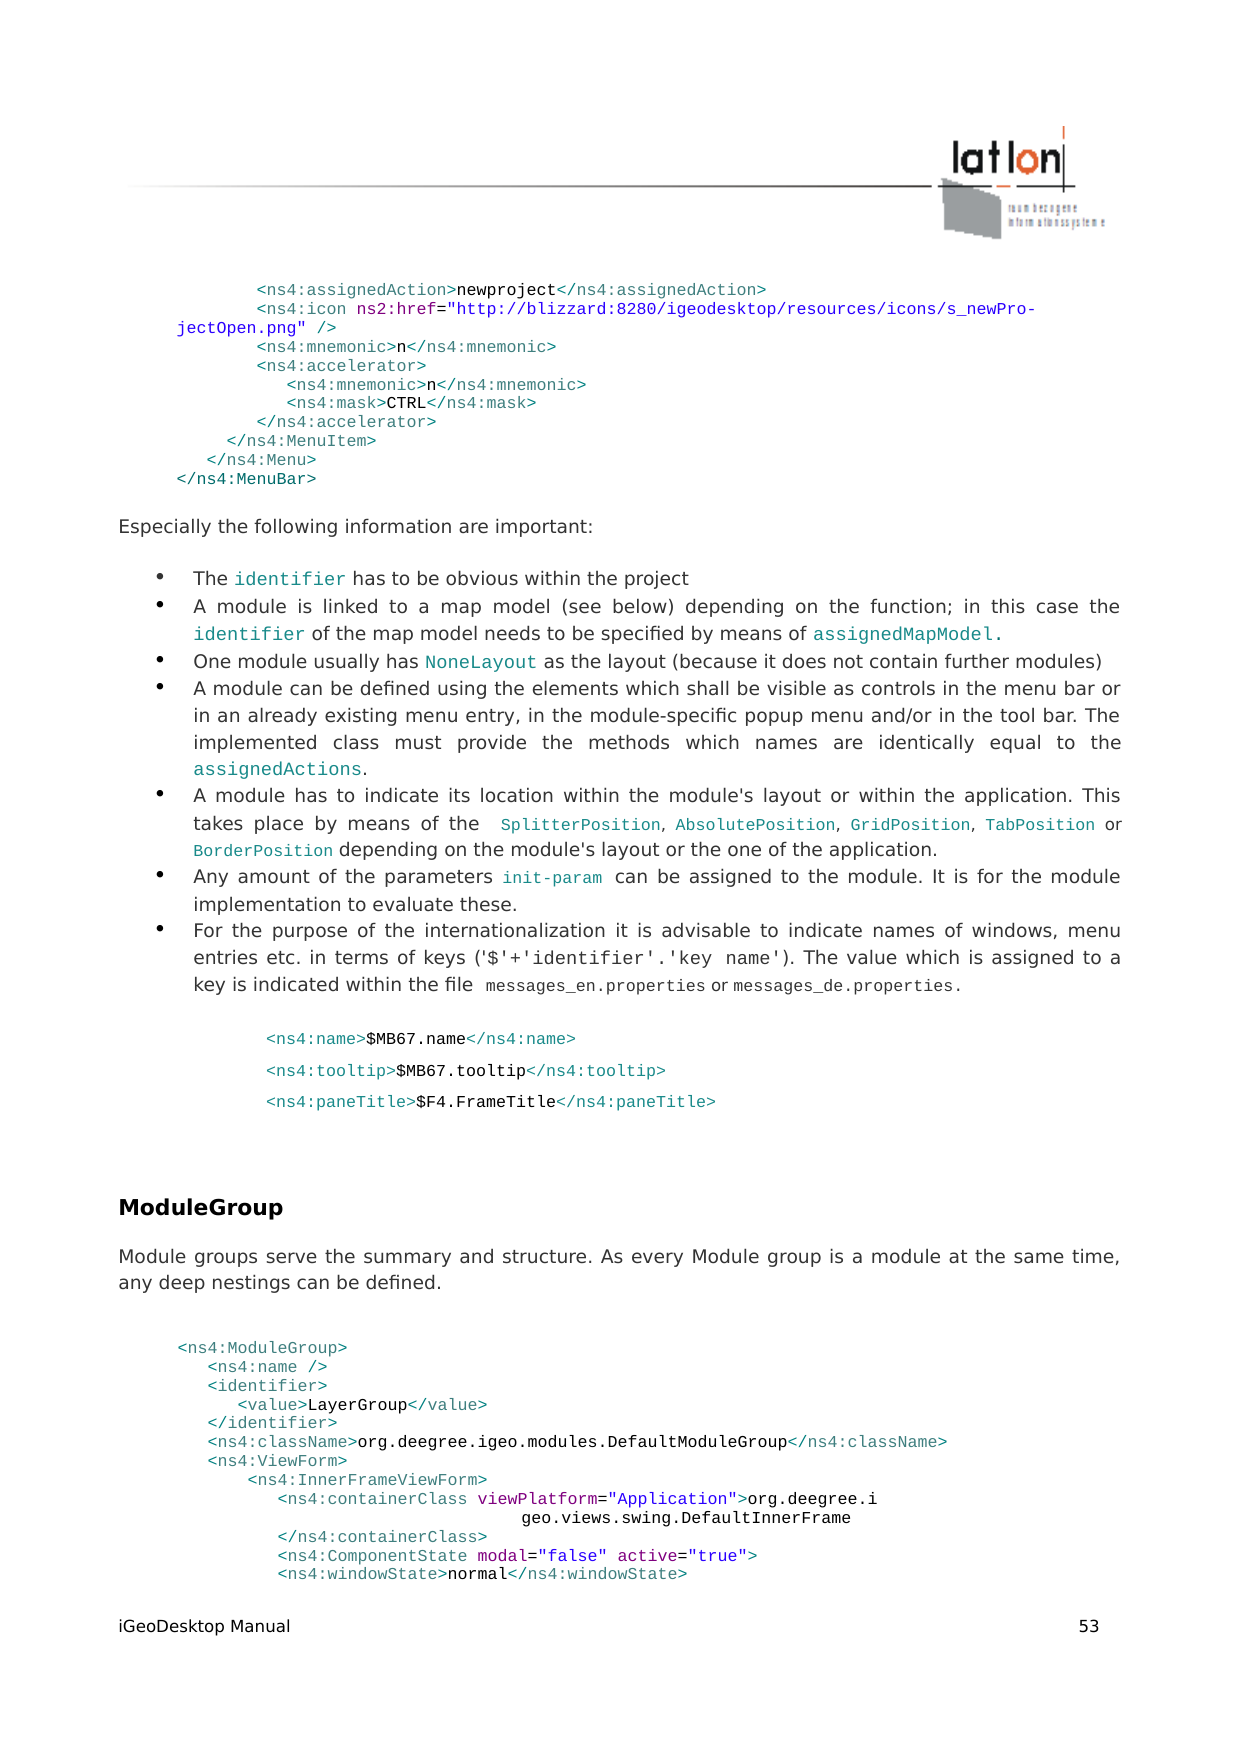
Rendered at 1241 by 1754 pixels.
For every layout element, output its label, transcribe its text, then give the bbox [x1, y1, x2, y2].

picture [122, 126, 1111, 244]
text <ns4:InnerFrameViewForm> [177, 1472, 1122, 1491]
text <ns4:className>org.deegree.igeo.modules.DefaultModuleGroup</ns4:className> [177, 1434, 1122, 1453]
text </ns4:containerClass> [177, 1528, 1122, 1547]
text </identifier> [177, 1415, 1122, 1434]
list One module usually has NoneLayout as the layout (because it does not contain further modules) [156, 651, 1122, 674]
text Module groups serve the summary and structure. As every Module group is a module at the same time, any deep nestings can be defined. [118, 1246, 1122, 1294]
list The identifier has to be obvious within the project [156, 568, 1122, 591]
text <ns4:mnemonic>n</ns4:mnemonic> [176, 376, 1122, 395]
text <ns4:paneTitle>$F4.FrameTitle</ns4:paneTitle> [118, 1094, 1122, 1113]
text <value>LayerGroup</value> [177, 1396, 1122, 1415]
text <ns4:name>$MB67.name</ns4:name> [118, 1030, 1122, 1049]
text <ns4:tooltip>$MB67.tooltip</ns4:tooltip> [118, 1062, 1122, 1081]
list A module has to indicate its location within the module's layout or within the application. This takes place by means of the Split­terPosition, AbsolutePosition, GridPosition, TabPosition or BorderPosition depending on the module's layout or the one of the application. [156, 786, 1122, 862]
list Any amount of the parameters init-param can be assigned to the module. It is for the module implementation to evaluate these. [156, 866, 1122, 915]
text <ns4:accelerator> [176, 357, 1122, 376]
list A module can be defined using the elements which shall be visible as controls in the menu bar or in an already existing menu entry, in the module-specific popup menu and/or in the tool bar. The implemented class must provide the methods which names are identically equal to the assignedActions. [156, 678, 1122, 781]
text <ns4:mask>CTRL</ns4:mask> [176, 395, 1122, 414]
text Especially the following information are important: [118, 516, 1122, 538]
text <ns4:name /> [177, 1358, 1122, 1377]
text </ns4:Menu> [176, 452, 1122, 471]
list For the purpose of the internationalization it is advisable to indicate names of windows, menu entries etc. in terms of keys ('$'+'identifier'.'key name'). The value which is assigned to a key is indicated within the file messages_en.properties or messages_de.pro­perties. [156, 920, 1122, 997]
text </ns4:MenuItem> [176, 433, 1122, 452]
text <ns4:icon ns2:href="http://blizzard:8280/igeodesktop/resources/icons/s_newPro­jectOpen.png" /> [176, 301, 1122, 338]
list A module is linked to a map model (see below) depending on the function; in this case the identifier of the map model needs to be specified by means of assignedMapModel. [156, 596, 1122, 646]
text <ns4:assignedAction>newproject</ns4:assignedAction> [176, 282, 1122, 301]
text <ns4:containerClass viewPlatform="Application">org.deegree.i­ geo.views.swing.DefaultInnerFrame [177, 1491, 1122, 1528]
text </ns4:accelerator> [176, 414, 1122, 433]
text <ns4:ComponentState modal="false" active="true"> [177, 1547, 1122, 1566]
text <identifier> [177, 1377, 1122, 1396]
text <ns4:ViewForm> [177, 1453, 1122, 1472]
text <ns4:mnemonic>n</ns4:mnemonic> [176, 338, 1122, 357]
text <ns4:windowState>normal</ns4:windowState> [177, 1566, 1122, 1585]
text <ns4:ModuleGroup> [177, 1340, 1122, 1358]
text </ns4:MenuBar> [176, 471, 1122, 489]
subtitle ModuleGroup [118, 1195, 1122, 1221]
